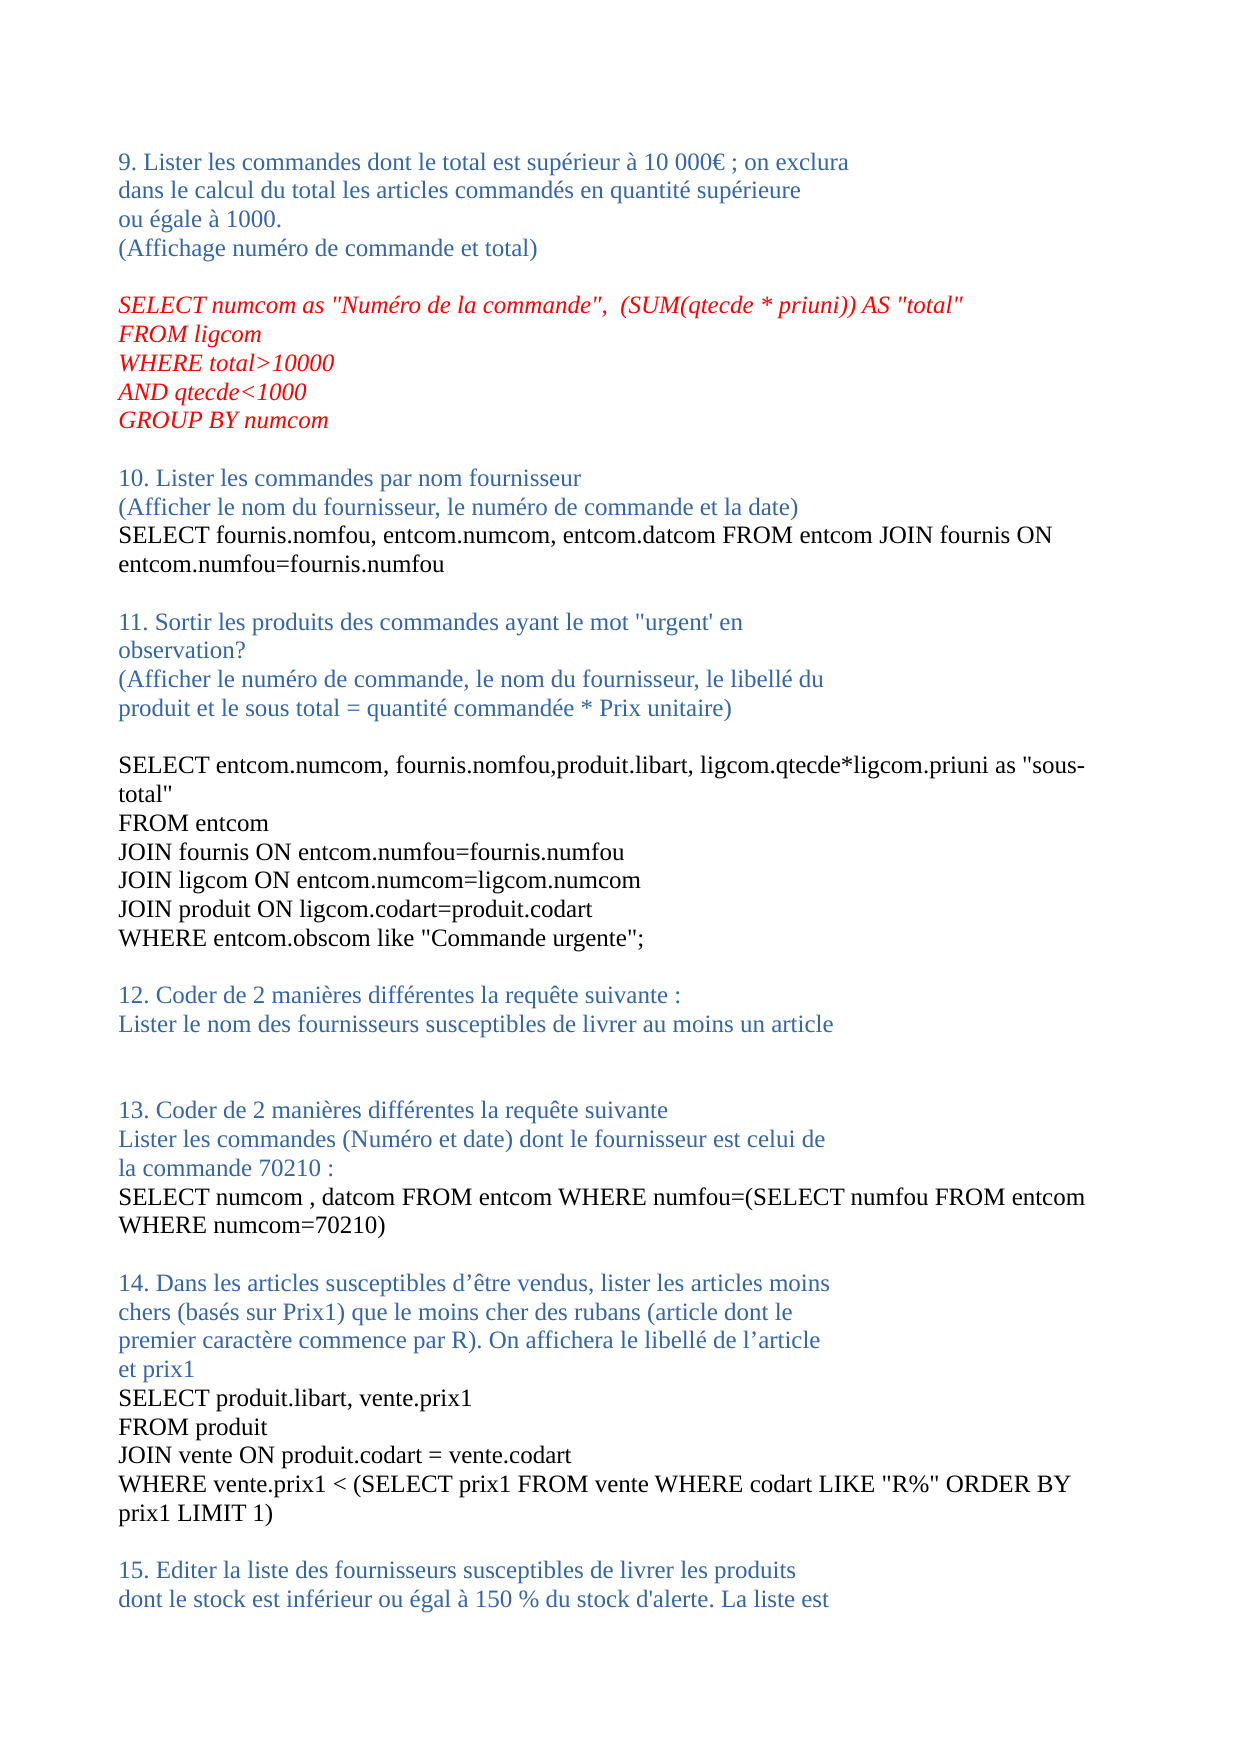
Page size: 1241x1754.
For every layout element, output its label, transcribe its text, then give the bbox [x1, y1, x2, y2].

text 11. Sortir les produits des commandes ayant le mot "urgent' en [118, 607, 1122, 636]
text 12. Coder de 2 manières différentes la requête suivante : [118, 981, 1122, 1009]
text et prix1 [118, 1354, 1122, 1383]
text dont le stock est inférieur ou égal à 150 % du stock d'alerte. La liste est [118, 1584, 1122, 1613]
text WHERE entcom.obscom like "Commande urgente"; [118, 923, 1122, 952]
text 14. Dans les articles susceptibles d’être vendus, lister les articles moins [118, 1268, 1122, 1297]
text (Afficher le numéro de commande, le nom du fournisseur, le libellé du [118, 664, 1122, 693]
text WHERE total>10000 [118, 348, 1122, 377]
text SELECT fournis.nomfou, entcom.numcom, entcom.datcom FROM entcom JOIN fournis ON entcom.numfou=fournis.numfou [118, 521, 1122, 578]
text SELECT numcom as "Numéro de la commande", (SUM(qtecde * priuni)) AS "total" [118, 291, 1122, 319]
text ou égale à 1000. [118, 204, 1122, 233]
text Lister le nom des fournisseurs susceptibles de livrer au moins un article [118, 1009, 1122, 1038]
text 10. Lister les commandes par nom fournisseur [118, 463, 1122, 492]
text produit et le sous total = quantité commandée * Prix unitaire) [118, 693, 1122, 722]
text premier caractère commence par R). On affichera le libellé de l’article [118, 1326, 1122, 1354]
text GROUP BY numcom [118, 406, 1122, 434]
text JOIN vente ON produit.codart = vente.codart [118, 1441, 1122, 1469]
text (Afficher le nom du fournisseur, le numéro de commande et la date) [118, 492, 1122, 521]
text Lister les commandes (Numéro et date) dont le fournisseur est celui de [118, 1124, 1122, 1153]
text WHERE vente.prix1 < (SELECT prix1 FROM vente WHERE codart LIKE "R%" ORDER BY prix1 LIMIT 1) [118, 1469, 1122, 1527]
text (Affichage numéro de commande et total) [118, 233, 1122, 262]
text FROM produit [118, 1412, 1122, 1441]
text SELECT numcom , datcom FROM entcom WHERE numfou=(SELECT numfou FROM entcom WHERE numcom=70210) [118, 1182, 1122, 1239]
text dans le calcul du total les articles commandés en quantité supérieure [118, 176, 1122, 204]
text AND qtecde<1000 [118, 377, 1122, 406]
text SELECT entcom.numcom, fournis.nomfou,produit.libart, ligcom.qtecde*ligcom.priuni as "sous-total" [118, 751, 1122, 808]
text FROM entcom [118, 808, 1122, 837]
text JOIN ligcom ON entcom.numcom=ligcom.numcom [118, 866, 1122, 894]
text 15. Editer la liste des fournisseurs susceptibles de livrer les produits [118, 1556, 1122, 1584]
text FROM ligcom [118, 319, 1122, 348]
text JOIN produit ON ligcom.codart=produit.codart [118, 894, 1122, 923]
text chers (basés sur Prix1) que le moins cher des rubans (article dont le [118, 1297, 1122, 1326]
text la commande 70210 : [118, 1153, 1122, 1182]
text 13. Coder de 2 manières différentes la requête suivante [118, 1096, 1122, 1124]
text JOIN fournis ON entcom.numfou=fournis.numfou [118, 837, 1122, 866]
text 9. Lister les commandes dont le total est supérieur à 10 000€ ; on exclura [118, 147, 1122, 176]
text SELECT produit.libart, vente.prix1 [118, 1383, 1122, 1412]
text observation? [118, 636, 1122, 664]
